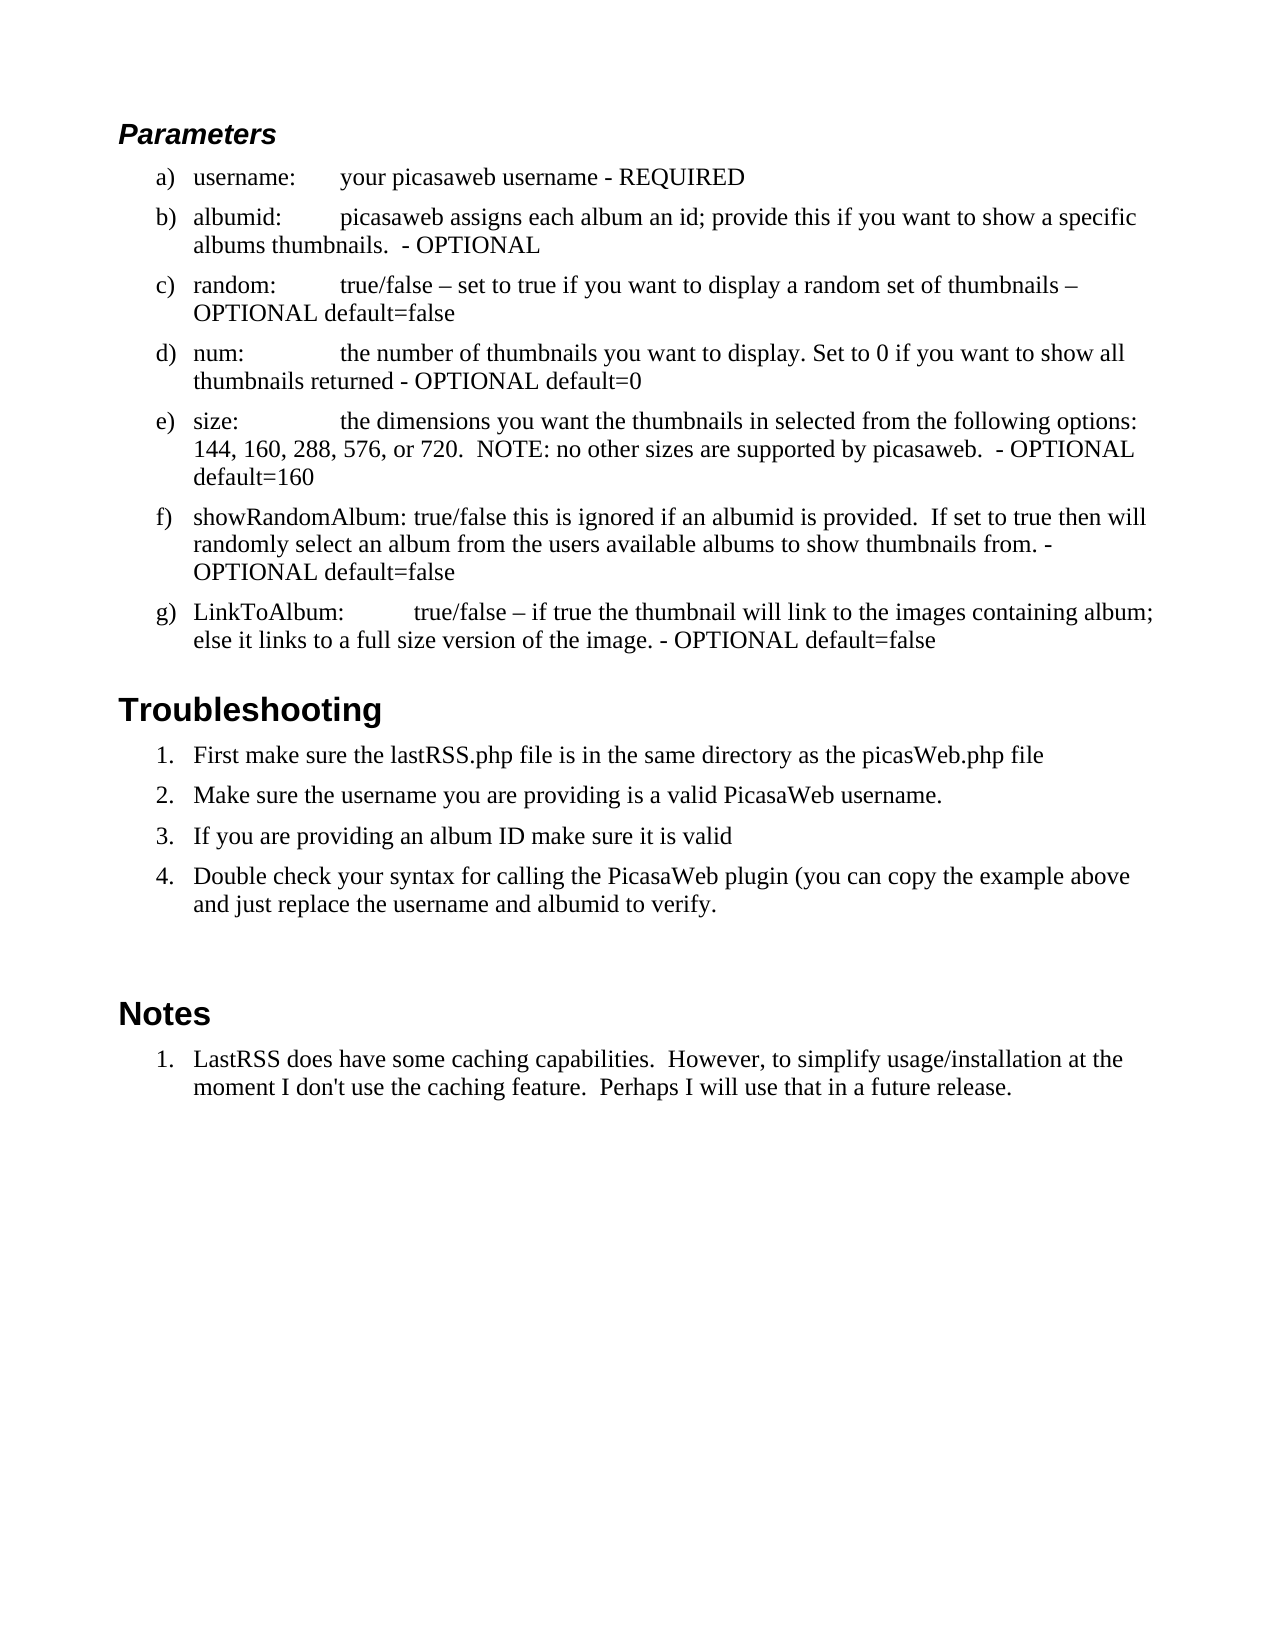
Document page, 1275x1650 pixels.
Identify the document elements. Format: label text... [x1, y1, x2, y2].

list Make sure the username you are providing is a valid PicasaWeb username. [156, 782, 1157, 809]
subtitle Notes [118, 995, 1157, 1033]
list Double check your syntax for calling the PicasaWeb plugin (you can copy the example above and just replace the username and albumid to verify. [156, 862, 1157, 917]
list First make sure the lastRSS.php file is in the same directory as the picasWeb.php file [156, 741, 1157, 769]
list username: your picasaweb username - REQUIRED [156, 163, 1157, 191]
list showRandomAlbum: true/false this is ignored if an albumid is provided. If set to true then will randomly select an album from the users available albums to show thumbnails from. - OPTIONAL default=false [156, 503, 1157, 586]
list LinkToAlbum: true/false – if true the thumbnail will link to the images containing album; else it links to a full size version of the image. - OPTIONAL default=false [156, 598, 1157, 654]
list random: true/false – set to true if you want to display a random set of thumbnails – OPTIONAL default=false [156, 271, 1157, 327]
list num: the number of thumbnails you want to display. Set to 0 if you want to show all thumbnails returned - OPTIONAL default=0 [156, 339, 1157, 395]
list LastRSS does have some caching capabilities. However, to simplify usage/installation at the moment I don't use the caching feature. Perhaps I will use that in a future release. [156, 1045, 1157, 1101]
list albumid: picasaweb assigns each album an id; provide this if you want to show a specific albums thumbnails. - OPTIONAL [156, 203, 1157, 259]
list size: the dimensions you want the thumbnails in selected from the following options: 144, 160, 288, 576, or 720. NOTE: no other sizes are supported by picasaweb. - OPTIONAL default=160 [156, 407, 1157, 490]
subtitle Troubleshooting [118, 691, 1157, 729]
subtitle Parameters [118, 118, 1157, 151]
list If you are providing an album ID make sure it is valid [156, 822, 1157, 849]
